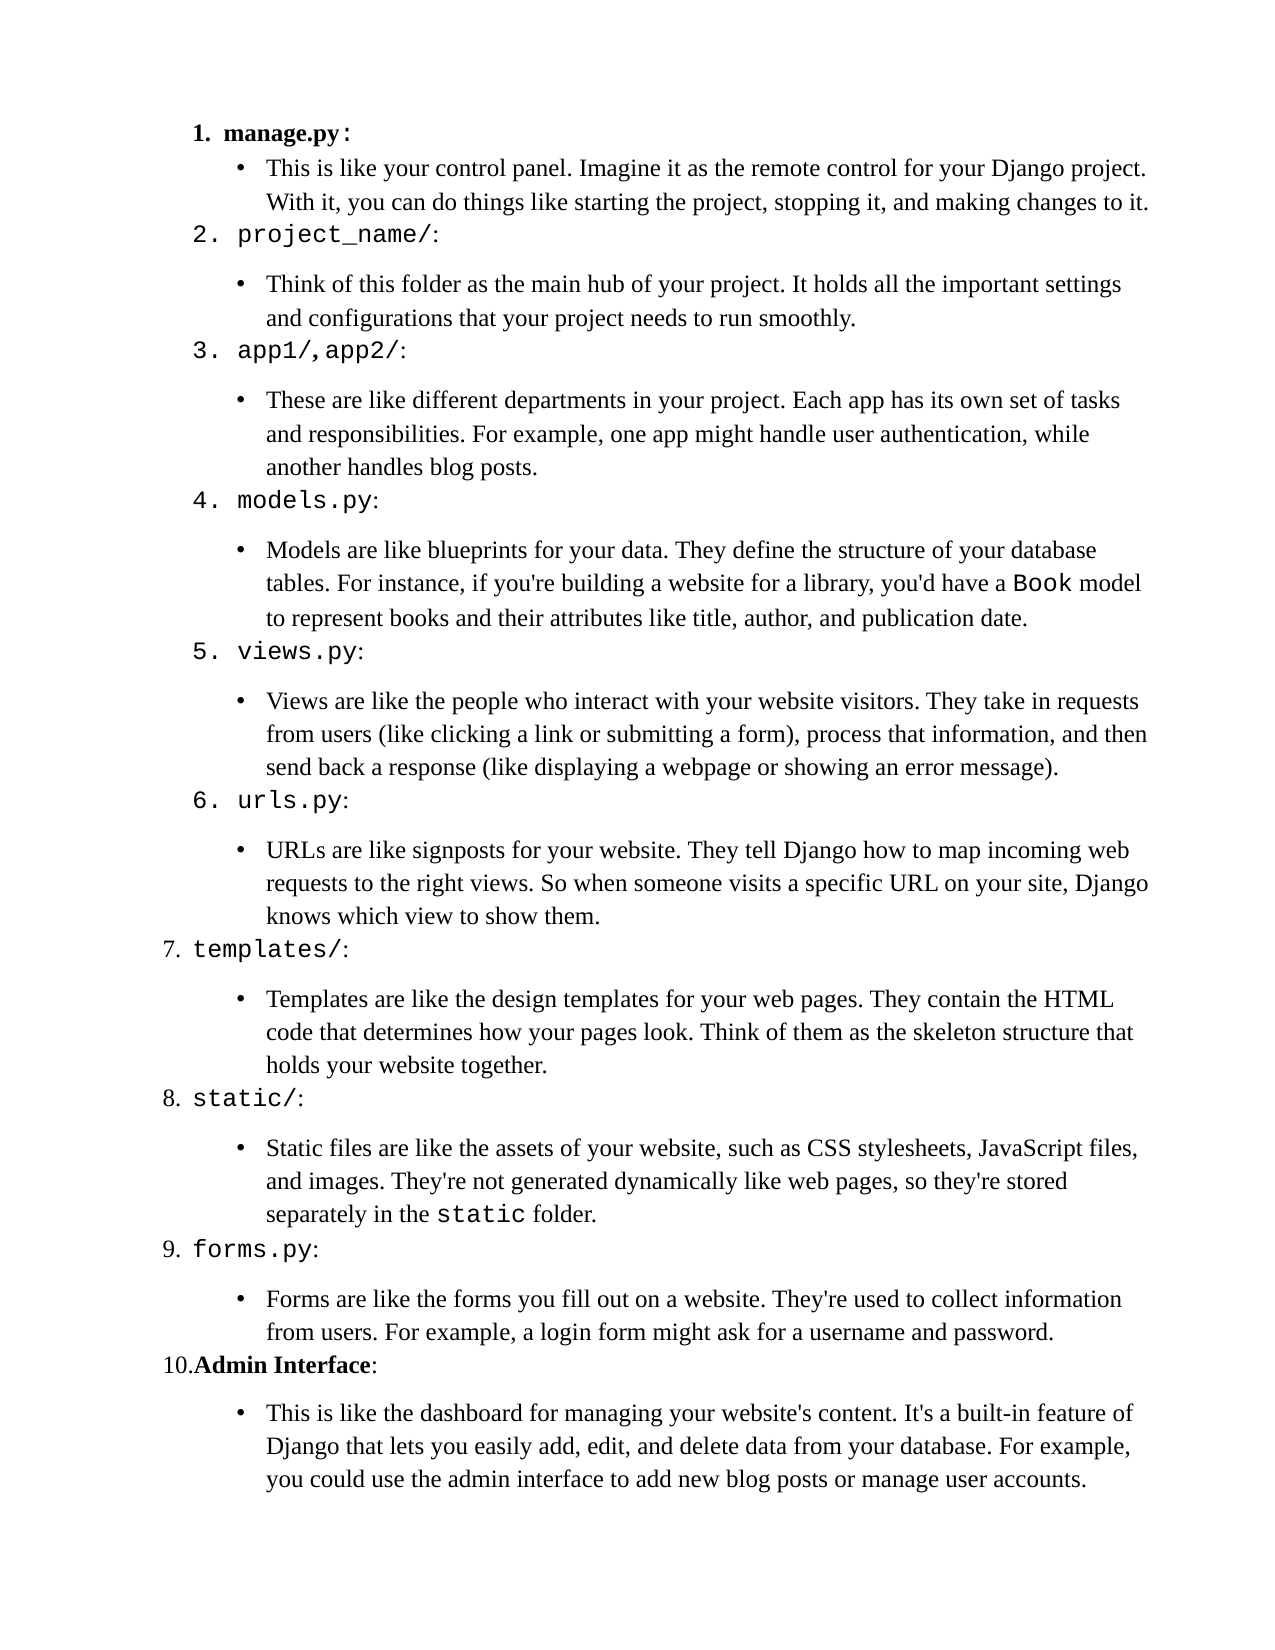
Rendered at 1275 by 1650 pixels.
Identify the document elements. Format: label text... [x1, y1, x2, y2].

list Views are like the people who interact with your website visitors. They take in requests from users (like clicking a link or submitting a form), process that information, and then send back a response (like displaying a webpage or showing an error message). [236, 686, 1157, 781]
list Forms are like the forms you fill out on a website. They're used to collect information from users. For example, a login form might ask for a username and password. [236, 1284, 1157, 1346]
list Admin Interface: [162, 1351, 1157, 1379]
list Models are like blueprints for your data. They define the structure of your database tables. For instance, if you're building a website for a library, you'd have a Book model to represent books and their attributes like title, author, and publication date. [236, 535, 1157, 632]
list forms.py: [162, 1234, 1157, 1265]
list Templates are like the design templates for your web pages. They contain the HTML code that determines how your pages look. Think of them as the skeleton structure that holds your website together. [236, 984, 1157, 1079]
list Think of this folder as the main hub of your project. It holds all the important settings and configurations that your project needs to run smoothly. [236, 269, 1157, 331]
list static/: [162, 1083, 1157, 1114]
list Static files are like the assets of your website, such as CSS stylesheets, JavaScript files, and images. They're not generated dynamically like web pages, so they're stored separately in the static folder. [236, 1133, 1157, 1230]
list These are like different departments in your project. Each app has its own set of tasks and responsibilities. For example, one app might handle user authentication, while another handles blog posts. [236, 386, 1157, 480]
list 2. project_name/: [162, 219, 1157, 250]
list This is like your control panel. Imagine it as the remote control for your Django project. With it, you can do things like starting the project, stopping it, and making changes to it. [236, 153, 1157, 215]
list URLs are like signposts for your website. They tell Django how to map incoming web requests to the right views. So when someone visits a specific URL on your site, Django knows which view to show them. [236, 835, 1157, 930]
list 3. app1/, app2/: [162, 336, 1157, 366]
list 6. urls.py: [162, 785, 1157, 816]
list This is like the dashboard for managing your website's content. It's a built-in feature of Django that lets you easily add, edit, and delete data from your database. For example, you could use the admin interface to add new blog posts or manage user accounts. [236, 1398, 1157, 1493]
list 4. models.py: [162, 485, 1157, 516]
list templates/: [162, 934, 1157, 965]
list 1. manage.py: [162, 118, 1157, 149]
list 5. views.py: [162, 636, 1157, 667]
